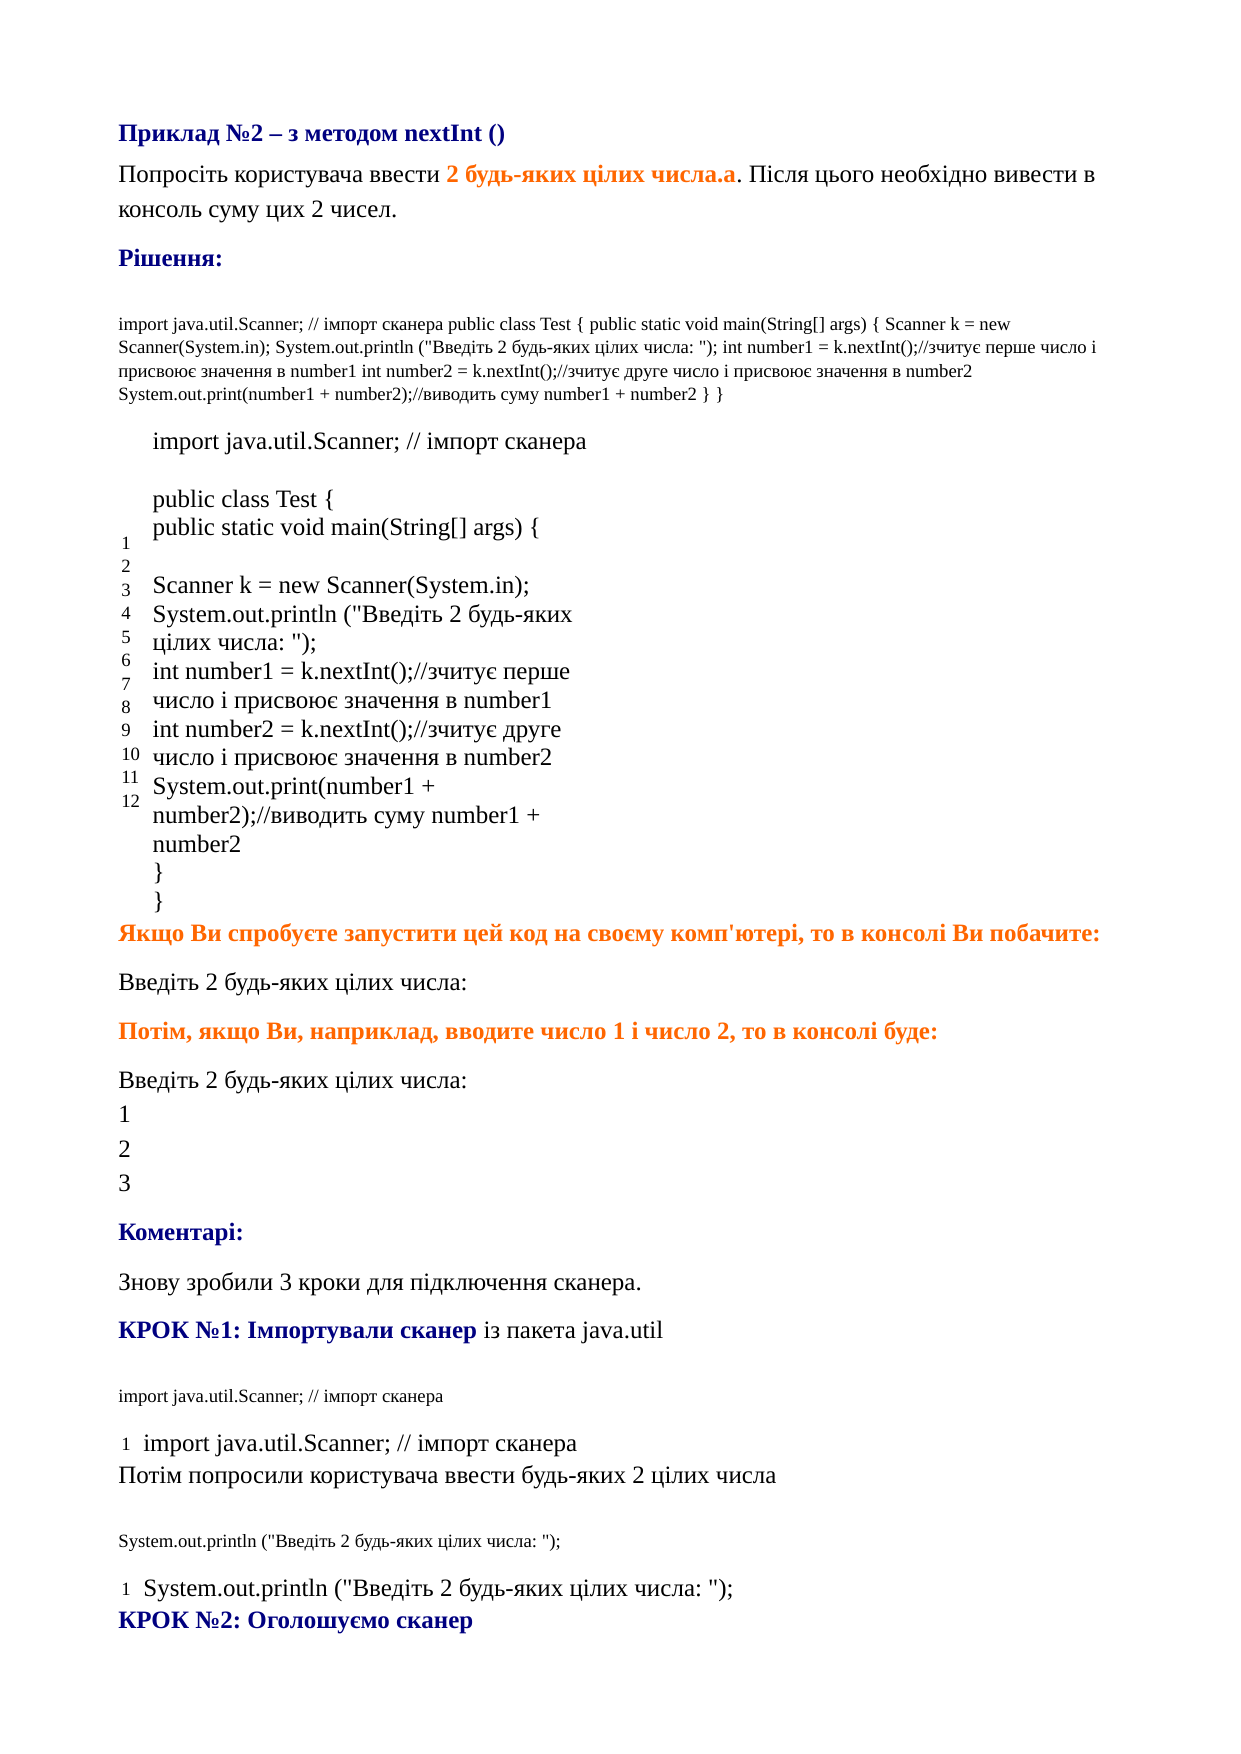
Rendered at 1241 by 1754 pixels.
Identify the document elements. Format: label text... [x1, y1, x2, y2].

table_header 1 2 3 4 5 6 7 8 9 10 11 12 [118, 423, 149, 918]
table_header 1 [118, 1570, 140, 1605]
text Рішення: [118, 243, 1122, 272]
text Попросіть користувача ввести 2 будь-яких цілих числа.а. Після цього необхідно вивести в консоль суму цих 2 чисел. [118, 159, 1122, 223]
text Знову зробили 3 кроки для підключення сканера. [118, 1267, 1122, 1295]
text import java.util.Scanner; // імпорт сканера public class Test { public static void main(String[] args) { Scanner k = new Scanner(System.in); System.out.println ("Введіть 2 будь-яких цілих числа: "); int number1 = k.nextInt();//зчитує перше число і присвоює значення в number1 int number2 = k.nextInt();//зчитує друге число і присвоює значення в number2 System.out.print(number1 + number2);//виводить суму number1 + number2 } } [118, 311, 1122, 404]
text Коментарі: [118, 1217, 1122, 1246]
text Введіть 2 будь-яких цілих числа: 1 2 3 [118, 1065, 1122, 1197]
text Введіть 2 будь-яких цілих числа: [118, 967, 1122, 996]
table_header 1 [118, 1426, 140, 1460]
subtitle Приклад №2 – з методом nextInt () [118, 118, 1122, 147]
text КРОК №1: Імпортували сканер із пакета java.util [118, 1316, 1122, 1344]
text System.out.println ("Введіть 2 будь-яких цілих числа: "); [118, 1528, 1122, 1551]
table_header import java.util.Scanner; // імпорт сканера [140, 1426, 588, 1460]
text import java.util.Scanner; // імпорт сканера [118, 1383, 1122, 1407]
table_header System.out.println ("Введіть 2 будь-яких цілих числа: "); [140, 1570, 746, 1605]
text Потім попросили користувача ввести будь-яких 2 цілих числа [118, 1460, 1122, 1489]
text Потім, якщо Ви, наприклад, вводите число 1 і число 2, то в консолі буде: [118, 1016, 1122, 1045]
text Якщо Ви спробуєте запустити цей код на своєму комп'ютері, то в консолі Ви побачите: [118, 918, 1122, 947]
table_header import java.util.Scanner; // імпорт сканера public class Test { public static void main(String[] args) { Scanner k = new Scanner(System.in); System.out.println ("Введіть 2 будь-яких цілих числа: "); int number1 = k.nextInt();//зчитує перше число і присвоює значення в number1 int number2 = k.nextInt();//зчитує друге число і присвоює значення в number2 System.out.print(number1 + number2);//виводить суму number1 + number2 } } [150, 423, 597, 918]
text КРОК №2: Оголошуємо сканер [118, 1605, 1122, 1633]
